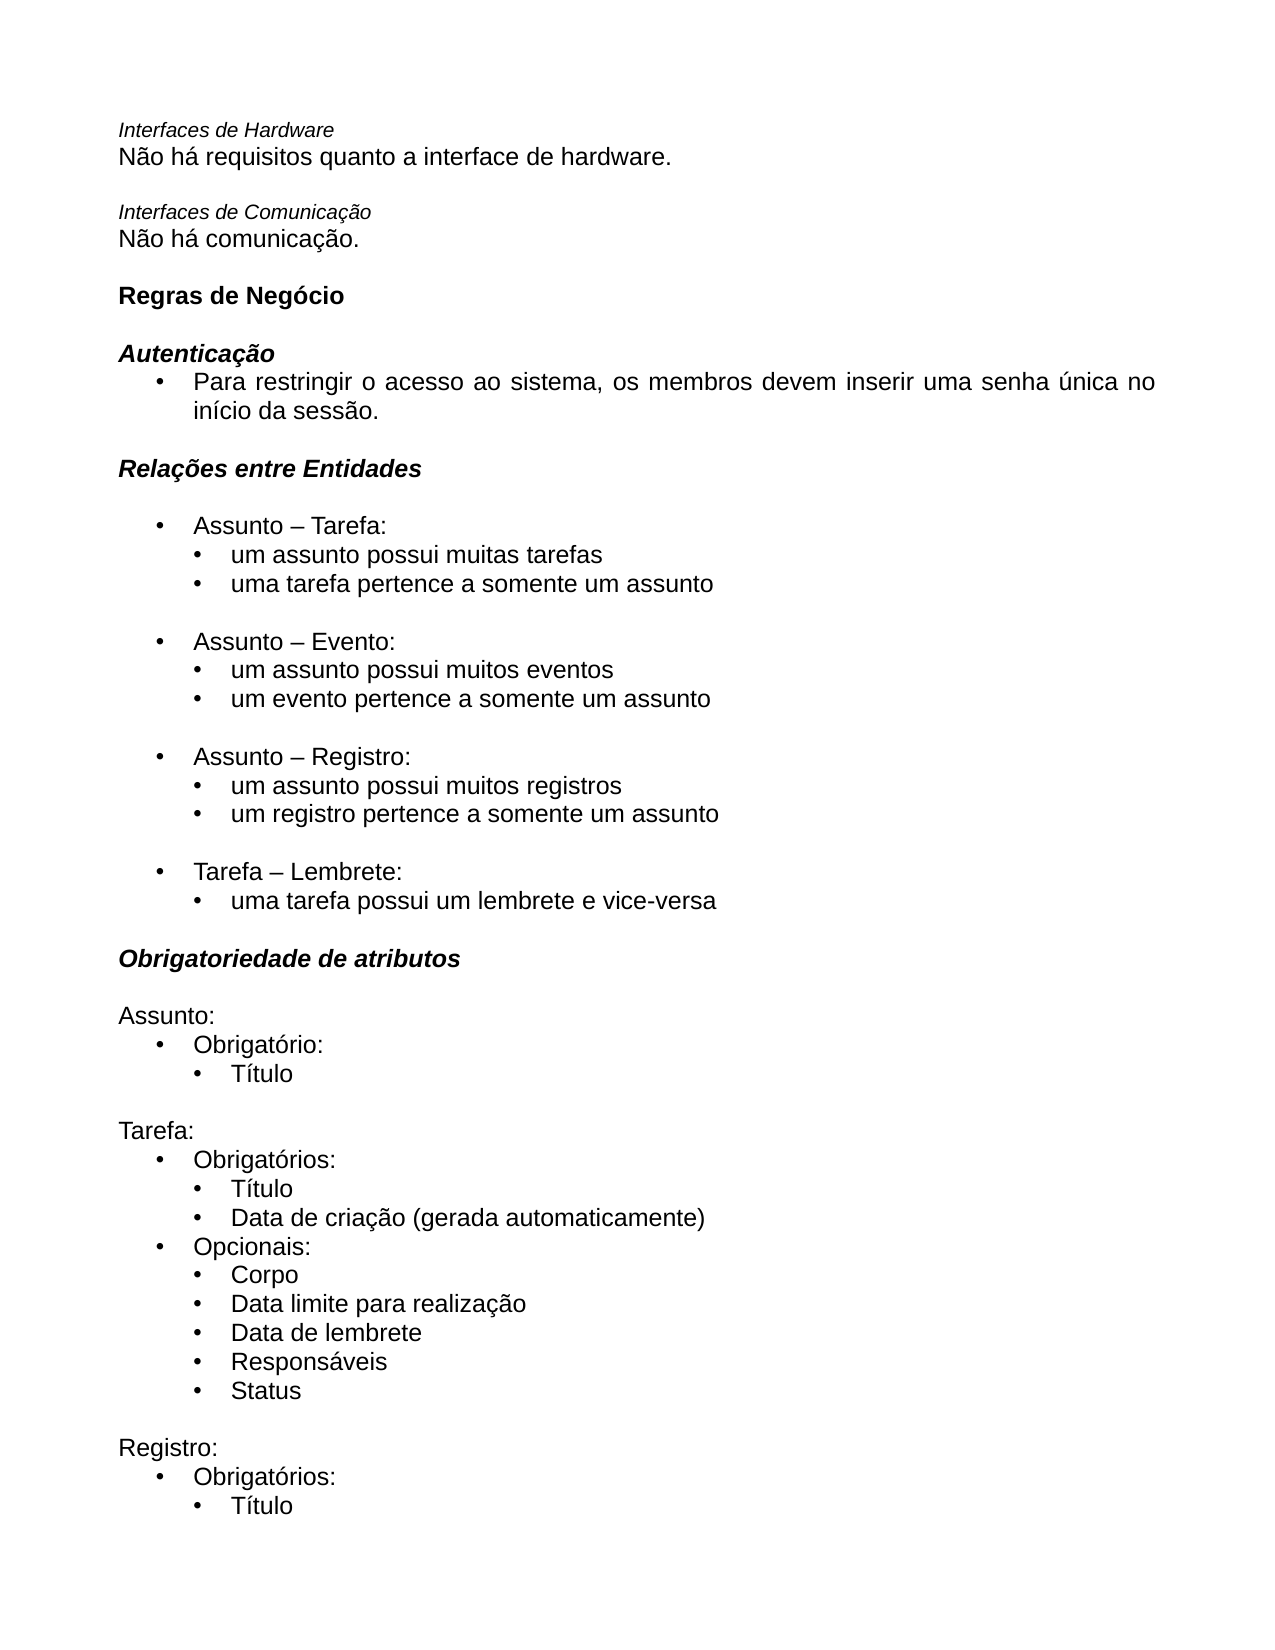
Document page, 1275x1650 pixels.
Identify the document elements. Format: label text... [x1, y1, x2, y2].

list Assunto – Registro: [156, 742, 1157, 771]
list um assunto possui muitos registros [193, 771, 1157, 799]
list Tarefa – Lembrete: [156, 857, 1157, 886]
list uma tarefa possui um lembrete e vice-versa [193, 886, 1157, 915]
text Relações entre Entidades [118, 454, 1157, 482]
text Não há comunicação. [118, 223, 1157, 252]
list Obrigatórios: [156, 1462, 1157, 1491]
subtitle Interfaces de Hardware [118, 118, 1157, 142]
list Responsáveis [193, 1347, 1157, 1376]
list Para restringir o acesso ao sistema, os membros devem inserir uma senha única no início da sessão. [156, 367, 1157, 425]
text Obrigatoriedade de atributos [118, 943, 1157, 972]
list Título [193, 1174, 1157, 1203]
list Data de criação (gerada automaticamente) [193, 1203, 1157, 1232]
list Corpo [193, 1260, 1157, 1289]
list Título [193, 1059, 1157, 1087]
list Obrigatório: [156, 1030, 1157, 1059]
list Status [193, 1376, 1157, 1405]
list Obrigatórios: [156, 1145, 1157, 1174]
text Registro: [118, 1433, 1157, 1462]
text Autenticação [118, 338, 1157, 367]
list Assunto – Evento: [156, 626, 1157, 655]
subtitle Interfaces de Comunicação [118, 199, 1157, 223]
list Título [193, 1491, 1157, 1520]
list Assunto – Tarefa: [156, 511, 1157, 540]
text Tarefa: [118, 1116, 1157, 1145]
list Opcionais: [156, 1232, 1157, 1260]
text Assunto: [118, 1001, 1157, 1030]
list uma tarefa pertence a somente um assunto [193, 569, 1157, 598]
list um assunto possui muitas tarefas [193, 540, 1157, 569]
list um assunto possui muitos eventos [193, 655, 1157, 684]
list Data de lembrete [193, 1318, 1157, 1347]
list Data limite para realização [193, 1289, 1157, 1318]
subtitle Regras de Negócio [118, 281, 1157, 310]
text Não há requisitos quanto a interface de hardware. [118, 142, 1157, 171]
list um evento pertence a somente um assunto [193, 684, 1157, 713]
list um registro pertence a somente um assunto [193, 799, 1157, 828]
